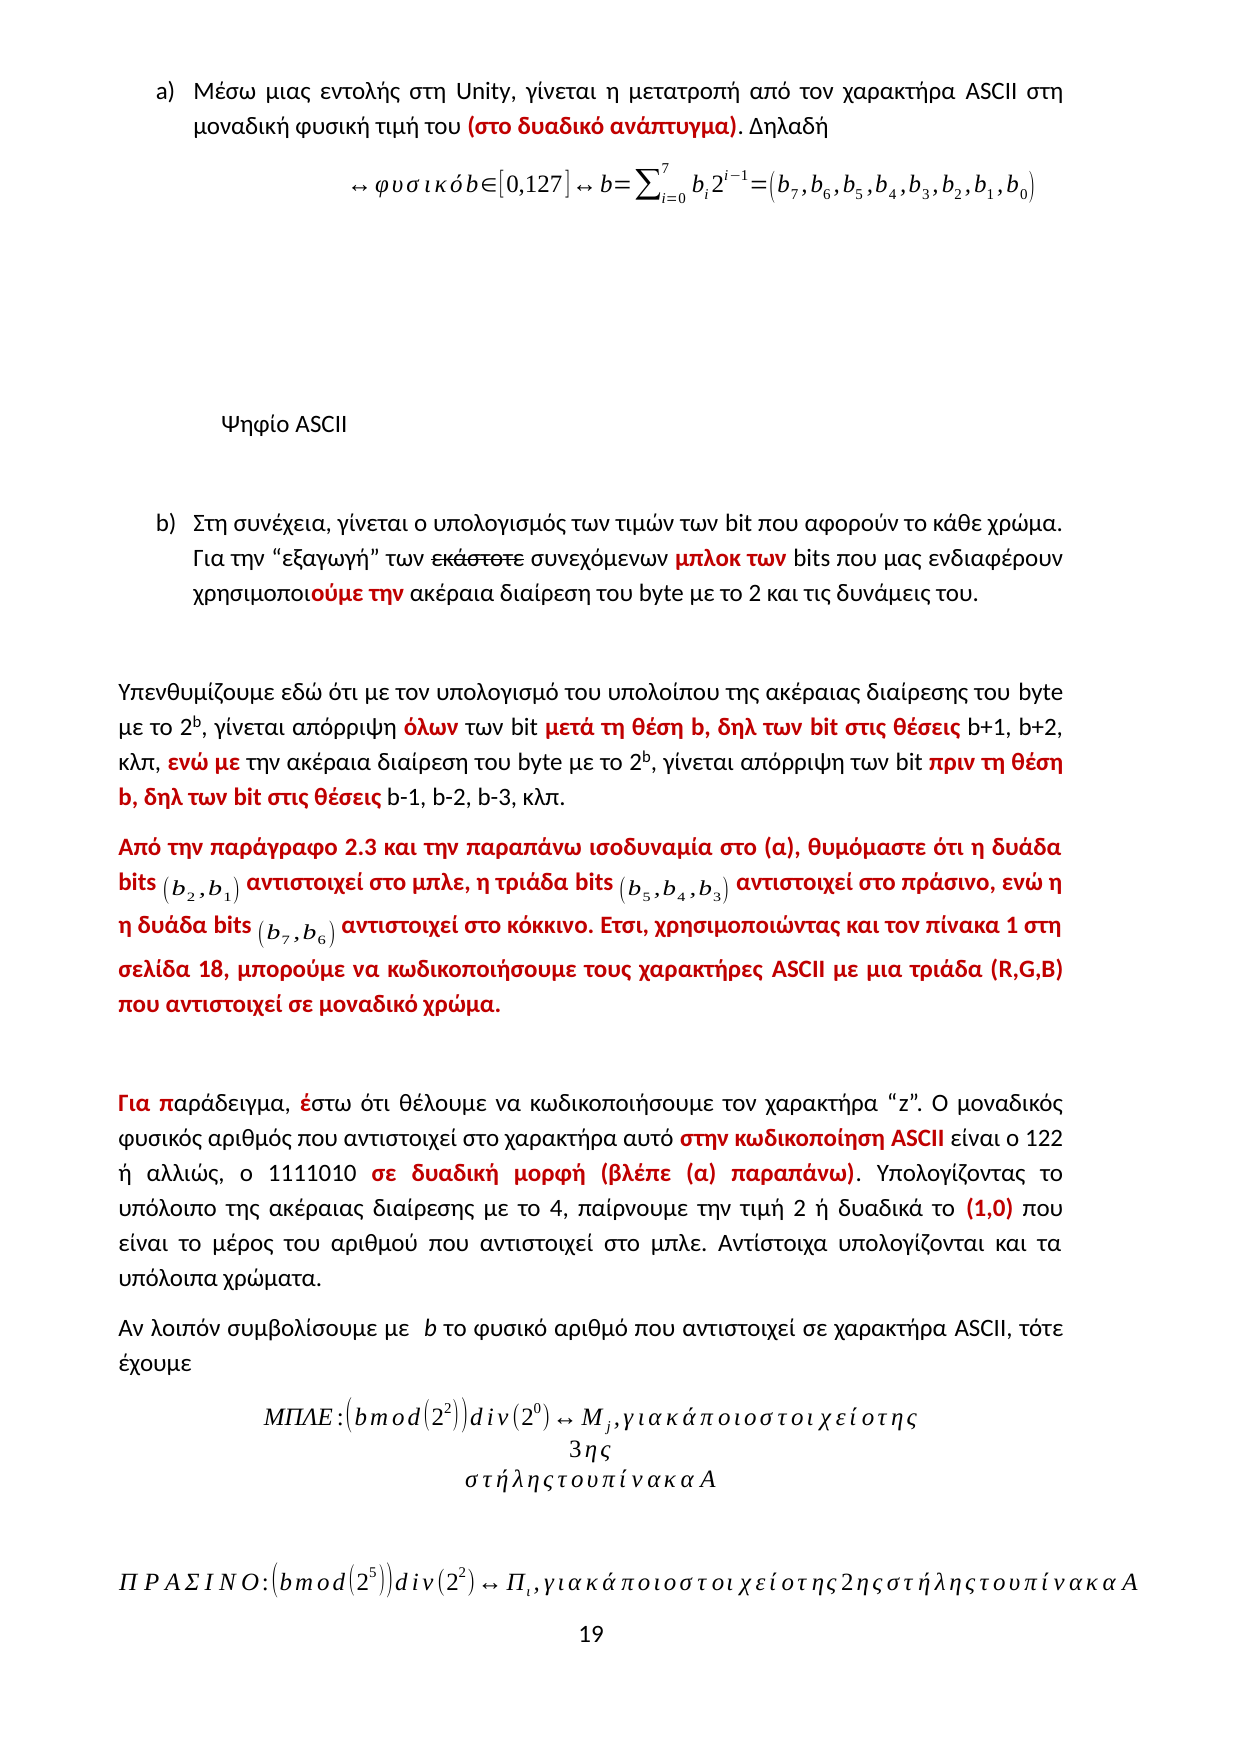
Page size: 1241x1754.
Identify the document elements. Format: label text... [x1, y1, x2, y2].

text Αν λοιπόν συμβολίσουμε με b το φυσικό αριθμό που αντιστοιχεί σε χαρακτήρα ASCII, τότε έχουμε [118, 1312, 1063, 1377]
text Για παράδειγμα, έστω ότι θέλουμε να κωδικοποιήσουμε τον χαρακτήρα “z”. Ο μοναδικός φυσικός αριθμός που αντιστοιχεί στο χαρακτήρα αυτό στην κωδικοποίηση ASCII είναι ο 122 ή αλλιώς, o 1111010 σε δυαδική μορφή (βλέπε (α) παραπάνω). Υπολογίζοντας το υπόλοιπο της ακέραιας διαίρεσης με το 4, παίρνουμε την τιμή 2 ή δυαδικά το (1,0) που είναι το μέρος του αριθμού που αντιστοιχεί στο μπλε. Αντίστοιχα υπολογίζονται και τα υπόλοιπα χρώματα. [118, 1087, 1063, 1293]
list Στη συνέχεια, γίνεται ο υπολογισμός των τιμών των bit που αφορούν το κάθε χρώμα. Για την “εξαγωγή” των εκάστοτε συνεχόμενων μπλοκ των bits που μας ενδιαφέρουν χρησιμοποιούμε την ακέραια διαίρεση του byte με το 2 και τις δυνάμεις του. [156, 507, 1063, 608]
text Από την παράγραφο 2.3 και την παραπάνω ισοδυναμία στο (α), θυμόμαστε ότι η δυάδα bits αντιστοιχεί στο μπλε, η τριάδα bits αντιστοιχεί στο πράσινο, ενώ η η δυάδα bits αντιστοιχεί στο κόκκινο. Ετσι, χρησιμοποιώντας και τον πίνακα 1 στη σελίδα 18, μπορούμε να κωδικοποιήσουμε τους χαρακτήρες ASCII με μια τριάδα (R,G,B) που αντιστοιχεί σε μοναδικό χρώμα. [118, 831, 1063, 1019]
list Μέσω μιας εντολής στη Unity, γίνεται η μετατροπή από τον χαρακτήρα ASCII στη μοναδική φυσική τιμή του (στο δυαδικό ανάπτυγμα). Δηλαδή [156, 75, 1063, 141]
text Ψηφίο ΑSCII [193, 159, 1063, 438]
text Υπενθυμίζουμε εδώ ότι με τον υπολογισμό του υπολοίπου της ακέραιας διαίρεσης του byte με το 2b, γίνεται απόρριψη όλων των bit μετά τη θέση b, δηλ των bit στις θέσεις b+1, b+2, κλπ, ενώ με την ακέραια διαίρεση του byte με το 2b, γίνεται απόρριψη των bit πριν τη θέση b, δηλ των bit στις θέσεις b-1, b-2, b-3, κλπ. [118, 676, 1063, 812]
